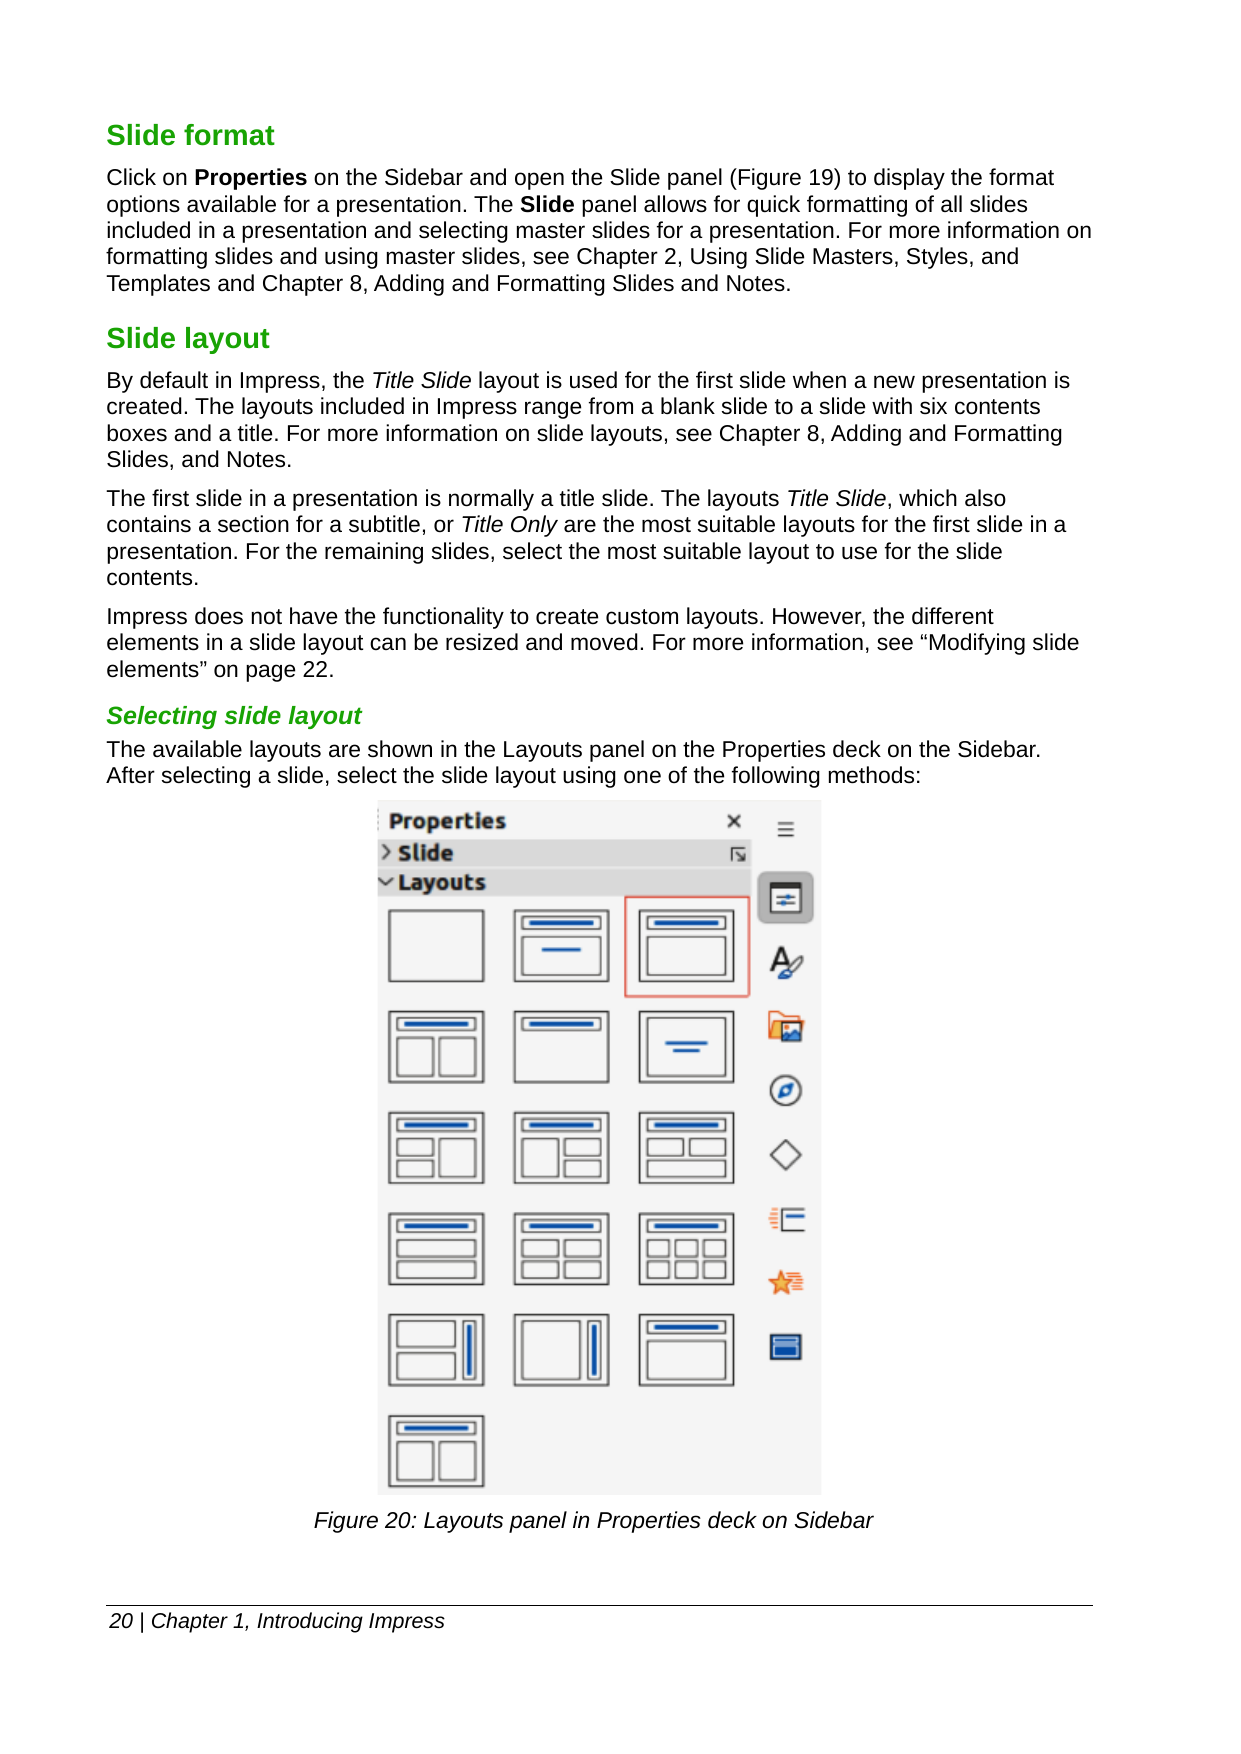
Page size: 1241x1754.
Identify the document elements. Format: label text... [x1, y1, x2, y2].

text The first slide in a presentation is normally a title slide. The layouts Title Slide, which also contains a section for a subtitle, or Title Only are the most suitable layouts for the first slide in a presentation. For the remaining slides, select the most suitable layout to use for the slide contents. [106, 485, 1093, 590]
text Figure 20: Layouts panel in Properties deck on Sidebar [314, 1507, 885, 1533]
subtitle Slide format [106, 118, 1093, 152]
text Impress does not have the functionality to create custom layouts. However, the different elements in a slide layout can be resized and moved. For more information, see “Modifying slide elements” on page 22. [106, 603, 1093, 682]
picture [377, 800, 822, 1495]
text By default in Impress, the Title Slide layout is used for the first slide when a new presentation is created. The layouts included in Impress range from a blank slide to a slide with six contents boxes and a title. For more information on slide layouts, see Chapter 8, Adding and Formatting Slides, and Notes. [106, 367, 1093, 472]
text Click on Properties on the Sidebar and open the Slide panel (Figure 19) to display the format options available for a presentation. The Slide panel allows for quick formatting of all slides included in a presentation and selecting master slides for a presentation. For more information on formatting slides and using master slides, see Chapter 2, Using Slide Masters, Styles, and Templates and Chapter 8, Adding and Formatting Slides and Notes. [106, 164, 1093, 296]
text The available layouts are shown in the Layouts panel on the Properties deck on the Sidebar. After selecting a slide, select the slide layout using one of the following methods: [106, 736, 1093, 788]
subtitle Selecting slide layout [106, 701, 1093, 729]
subtitle Slide layout [106, 321, 1093, 354]
